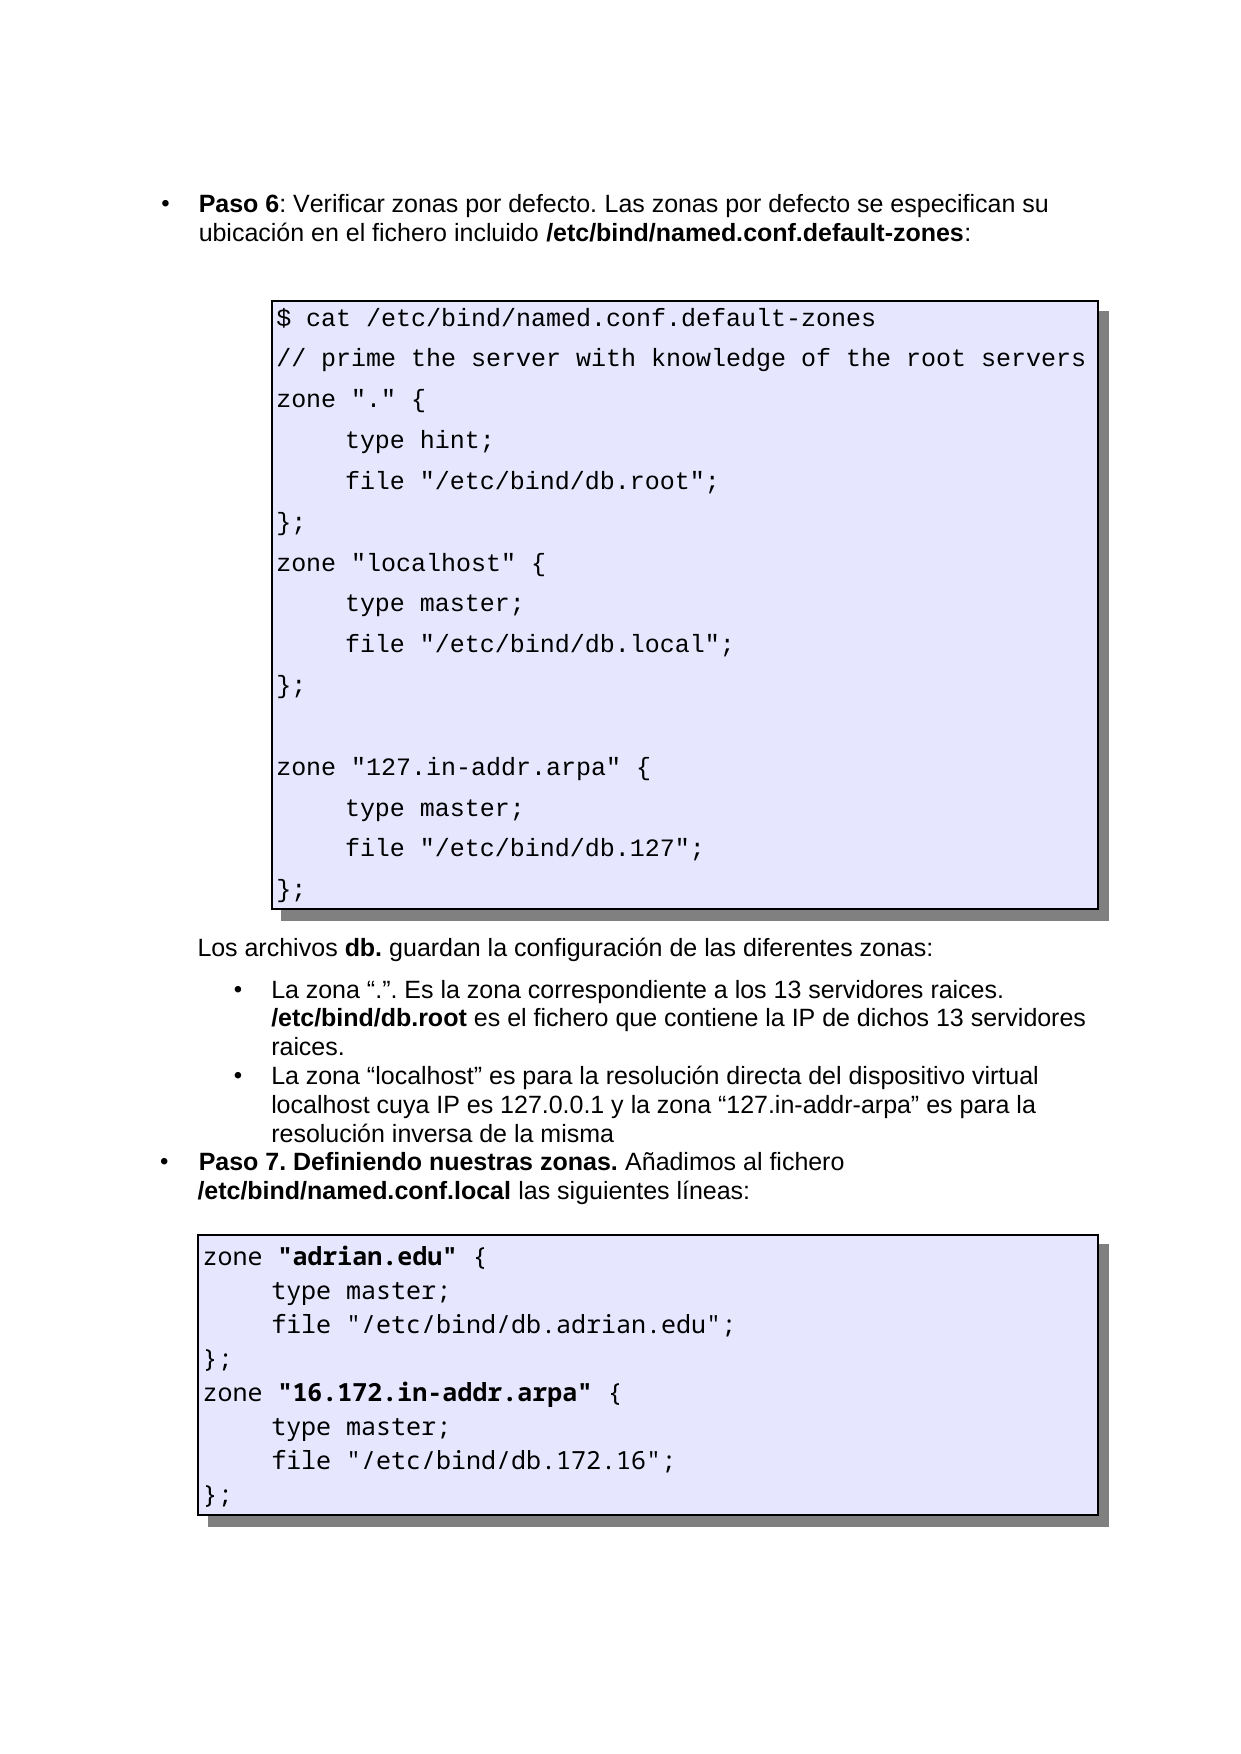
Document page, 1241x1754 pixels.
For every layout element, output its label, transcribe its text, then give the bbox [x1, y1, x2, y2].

text }; [273, 668, 1097, 701]
text type master; [273, 586, 1097, 619]
text file "/etc/bind/db.127"; [273, 831, 1097, 864]
text file "/etc/bind/db.local"; [273, 627, 1097, 660]
text file "/etc/bind/db.adrian.edu"; [199, 1302, 1097, 1336]
text zone "16.172.in-addr.arpa" { [199, 1370, 1097, 1404]
text zone "." { [273, 382, 1097, 415]
text type master; [273, 790, 1097, 823]
text // prime the server with knowledge of the root servers [273, 341, 1097, 374]
text }; [273, 504, 1097, 538]
text zone "adrian.edu" { [199, 1236, 1097, 1268]
list La zona “.”. Es la zona correspondiente a los 13 servidores raices. /etc/bind/db.root es el fichero que contiene la IP de dichos 13 servidores raices. [233, 974, 1109, 1061]
text $ cat /etc/bind/named.conf.default-zones [273, 302, 1097, 333]
text }; [199, 1472, 1097, 1514]
list Paso 6: Verificar zonas por defecto. Las zonas por defecto se especifican su ubicación en el fichero incluido /etc/bind/named.conf.default-zones: [161, 189, 1109, 246]
list La zona “localhost” es para la resolución directa del dispositivo virtual localhost cuya IP es 127.0.0.1 y la zona “127.in-addr-arpa” es para la resolución inversa de la misma [233, 1061, 1109, 1147]
text zone "127.in-addr.arpa" { [273, 749, 1097, 783]
text type master; [199, 1404, 1097, 1438]
text type master; [199, 1268, 1097, 1302]
text }; [199, 1336, 1097, 1370]
text zone "localhost" { [273, 545, 1097, 578]
list Paso 7. Definiendo nuestras zonas. Añadimos al fichero /etc/bind/named.conf.local las siguientes líneas: [160, 1147, 1109, 1205]
text file "/etc/bind/db.172.16"; [199, 1438, 1097, 1472]
text }; [273, 872, 1097, 908]
text type hint; [273, 423, 1097, 456]
text Los archivos db. guardan la configuración de las diferentes zonas: [197, 933, 1109, 962]
text file "/etc/bind/db.root"; [273, 463, 1097, 497]
